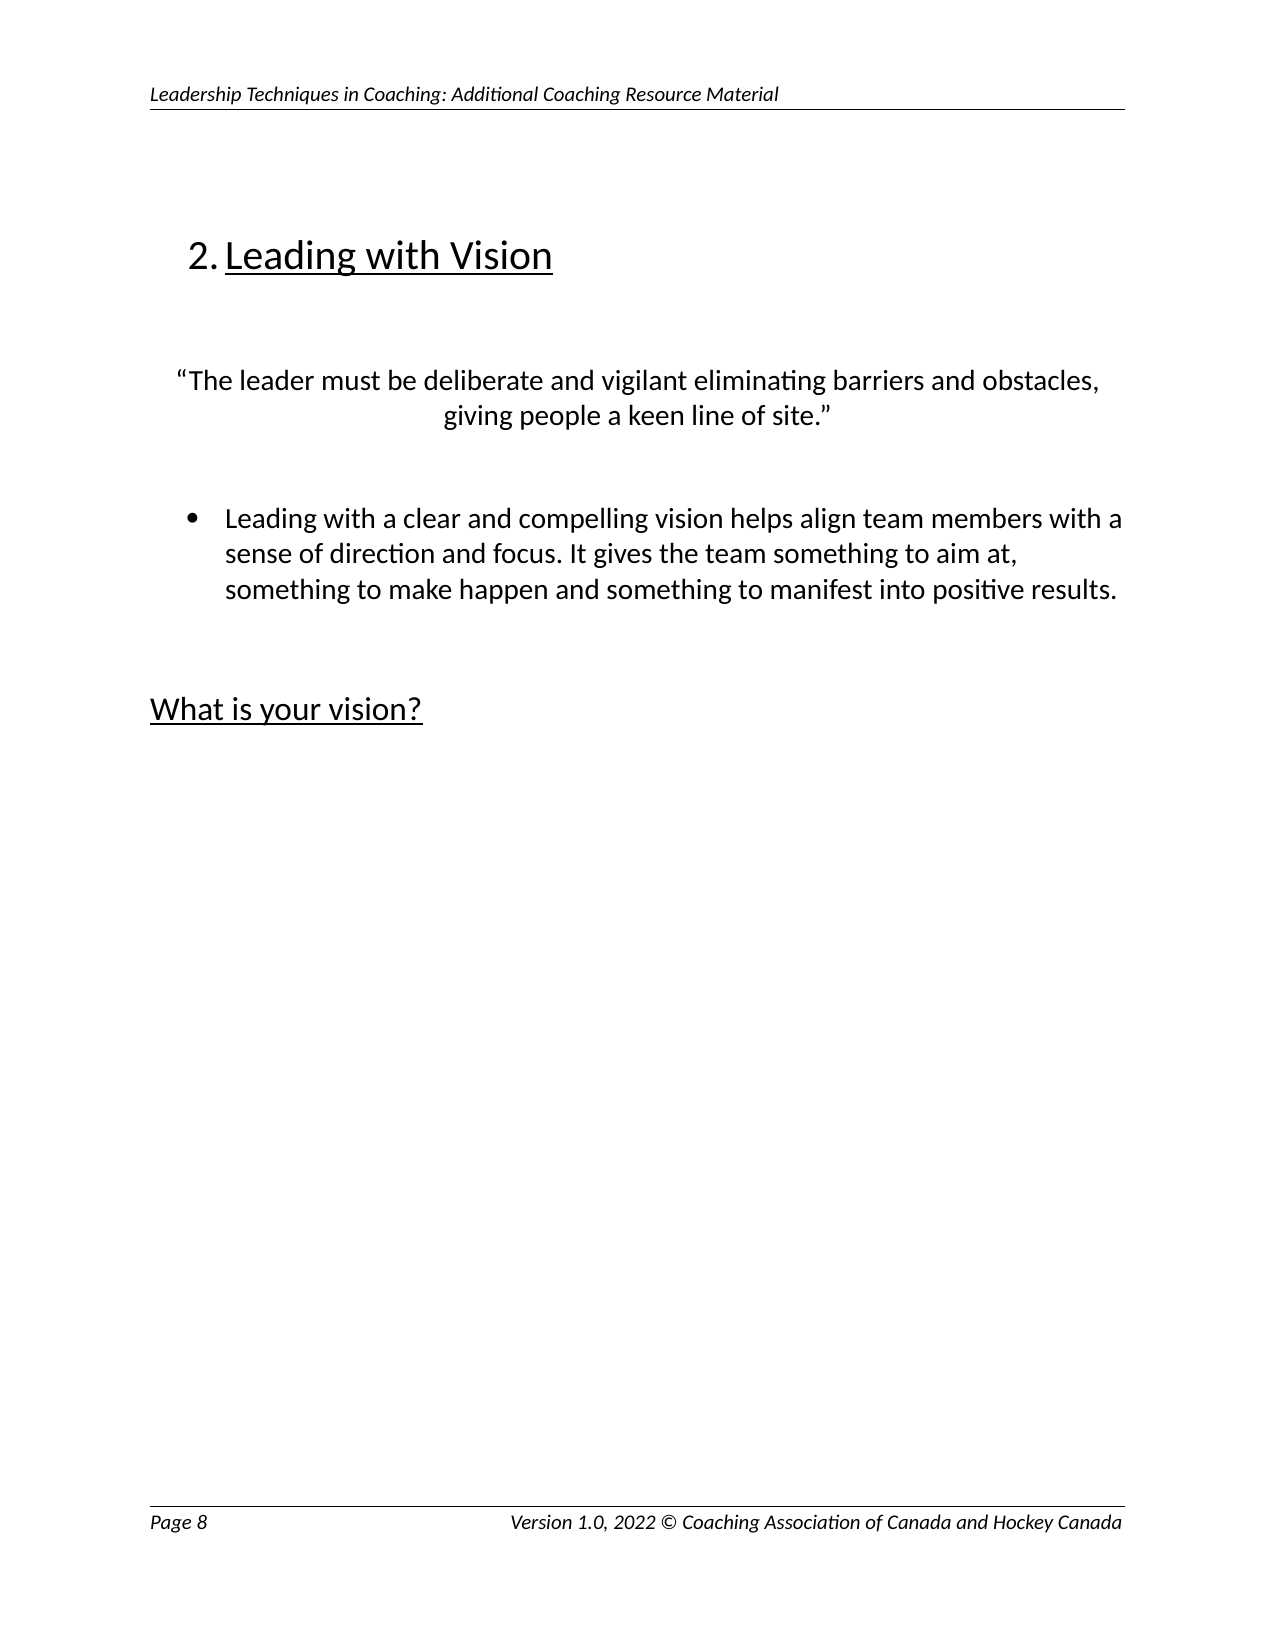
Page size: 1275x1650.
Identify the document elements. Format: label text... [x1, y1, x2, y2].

text “The leader must be deliberate and vigilant eliminating barriers and obstacles, giving people a keen line of site.” [150, 362, 1125, 433]
list Leading with a clear and compelling vision helps align team members with a sense of direction and focus. It gives the team something to aim at, something to make happen and something to manifest into positive results. [187, 500, 1125, 607]
text What is your vision? [150, 688, 1125, 729]
list Leading with Vision [187, 229, 1125, 280]
